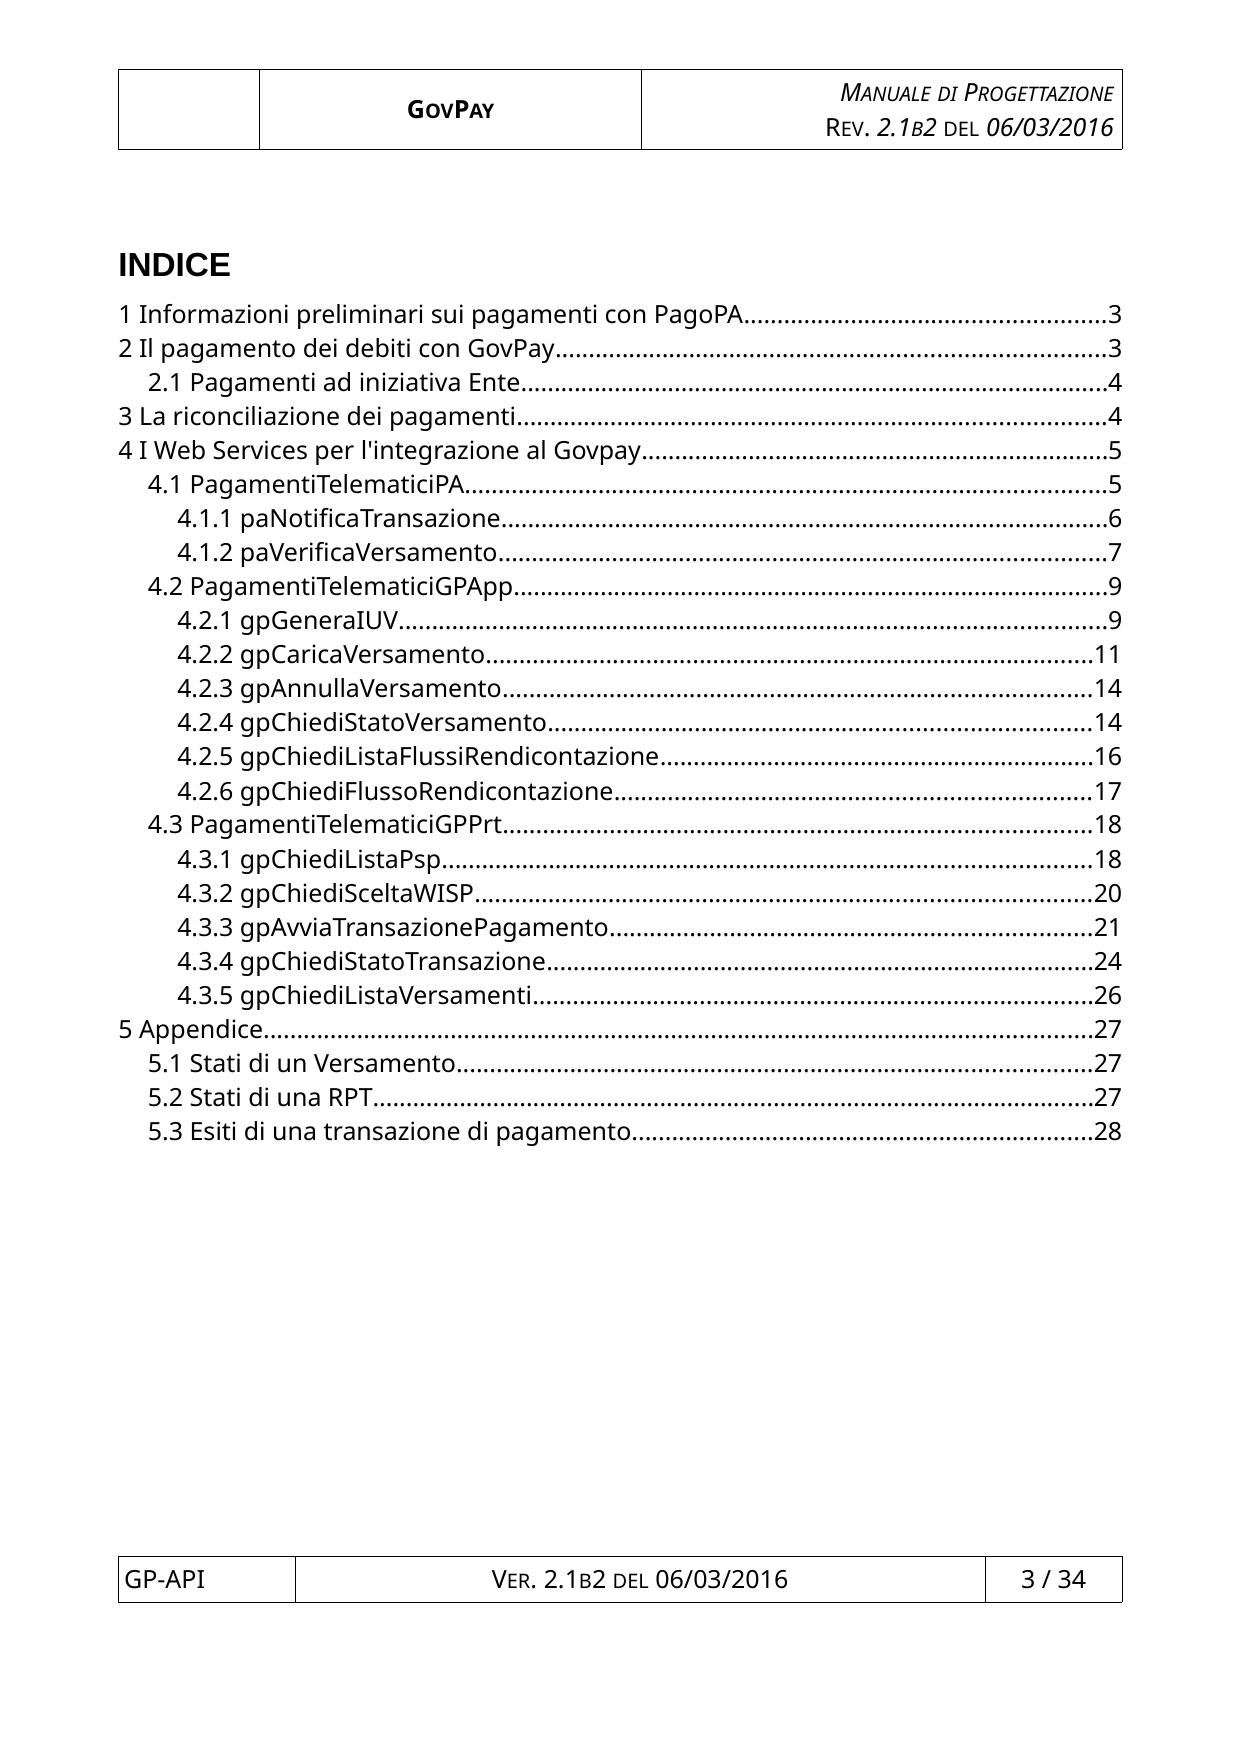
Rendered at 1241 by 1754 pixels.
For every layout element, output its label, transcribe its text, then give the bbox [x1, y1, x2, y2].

text 4.2.3 gpAnnullaVersamento 14 [177, 671, 1122, 705]
text 4.1.1 paNotificaTransazione 6 [177, 501, 1122, 535]
text 4.3.5 gpChiediListaVersamenti 26 [177, 977, 1122, 1012]
text 4.2.4 gpChiediStatoVersamento 14 [177, 705, 1122, 739]
text 4.1.2 paVerificaVersamento 7 [177, 535, 1122, 569]
text 5.1 Stati di un Versamento 27 [148, 1046, 1122, 1080]
text 4.3 PagamentiTelematiciGPPrt 18 [148, 807, 1122, 841]
text 4.1 PagamentiTelematiciPA 5 [148, 467, 1122, 501]
text 4.3.2 gpChiediSceltaWISP 20 [177, 875, 1122, 909]
text 4 I Web Services per l'integrazione al Govpay 5 [118, 432, 1122, 467]
text 5.3 Esiti di una transazione di pagamento 28 [148, 1114, 1122, 1148]
text 5 Appendice 27 [118, 1012, 1122, 1046]
text 4.2 PagamentiTelematiciGPApp 9 [148, 569, 1122, 603]
text 4.2.5 gpChiediListaFlussiRendicontazione 16 [177, 739, 1122, 773]
text 4.2.6 gpChiediFlussoRendicontazione 17 [177, 773, 1122, 807]
text 5.2 Stati di una RPT 27 [148, 1080, 1122, 1114]
text 4.2.2 gpCaricaVersamento 11 [177, 637, 1122, 671]
text 3 La riconciliazione dei pagamenti 4 [118, 398, 1122, 432]
text 4.2.1 gpGeneraIUV 9 [177, 603, 1122, 637]
text 4.3.4 gpChiediStatoTransazione 24 [177, 943, 1122, 977]
text 4.3.1 gpChiediListaPsp 18 [177, 841, 1122, 875]
text 2.1 Pagamenti ad iniziativa Ente 4 [148, 364, 1122, 398]
text 4.3.3 gpAvviaTransazionePagamento 21 [177, 909, 1122, 943]
text 2 Il pagamento dei debiti con GovPay 3 [118, 330, 1122, 364]
text 1 Informazioni preliminari sui pagamenti con PagoPA 3 [118, 296, 1122, 330]
subtitle INDICE [118, 245, 1122, 284]
